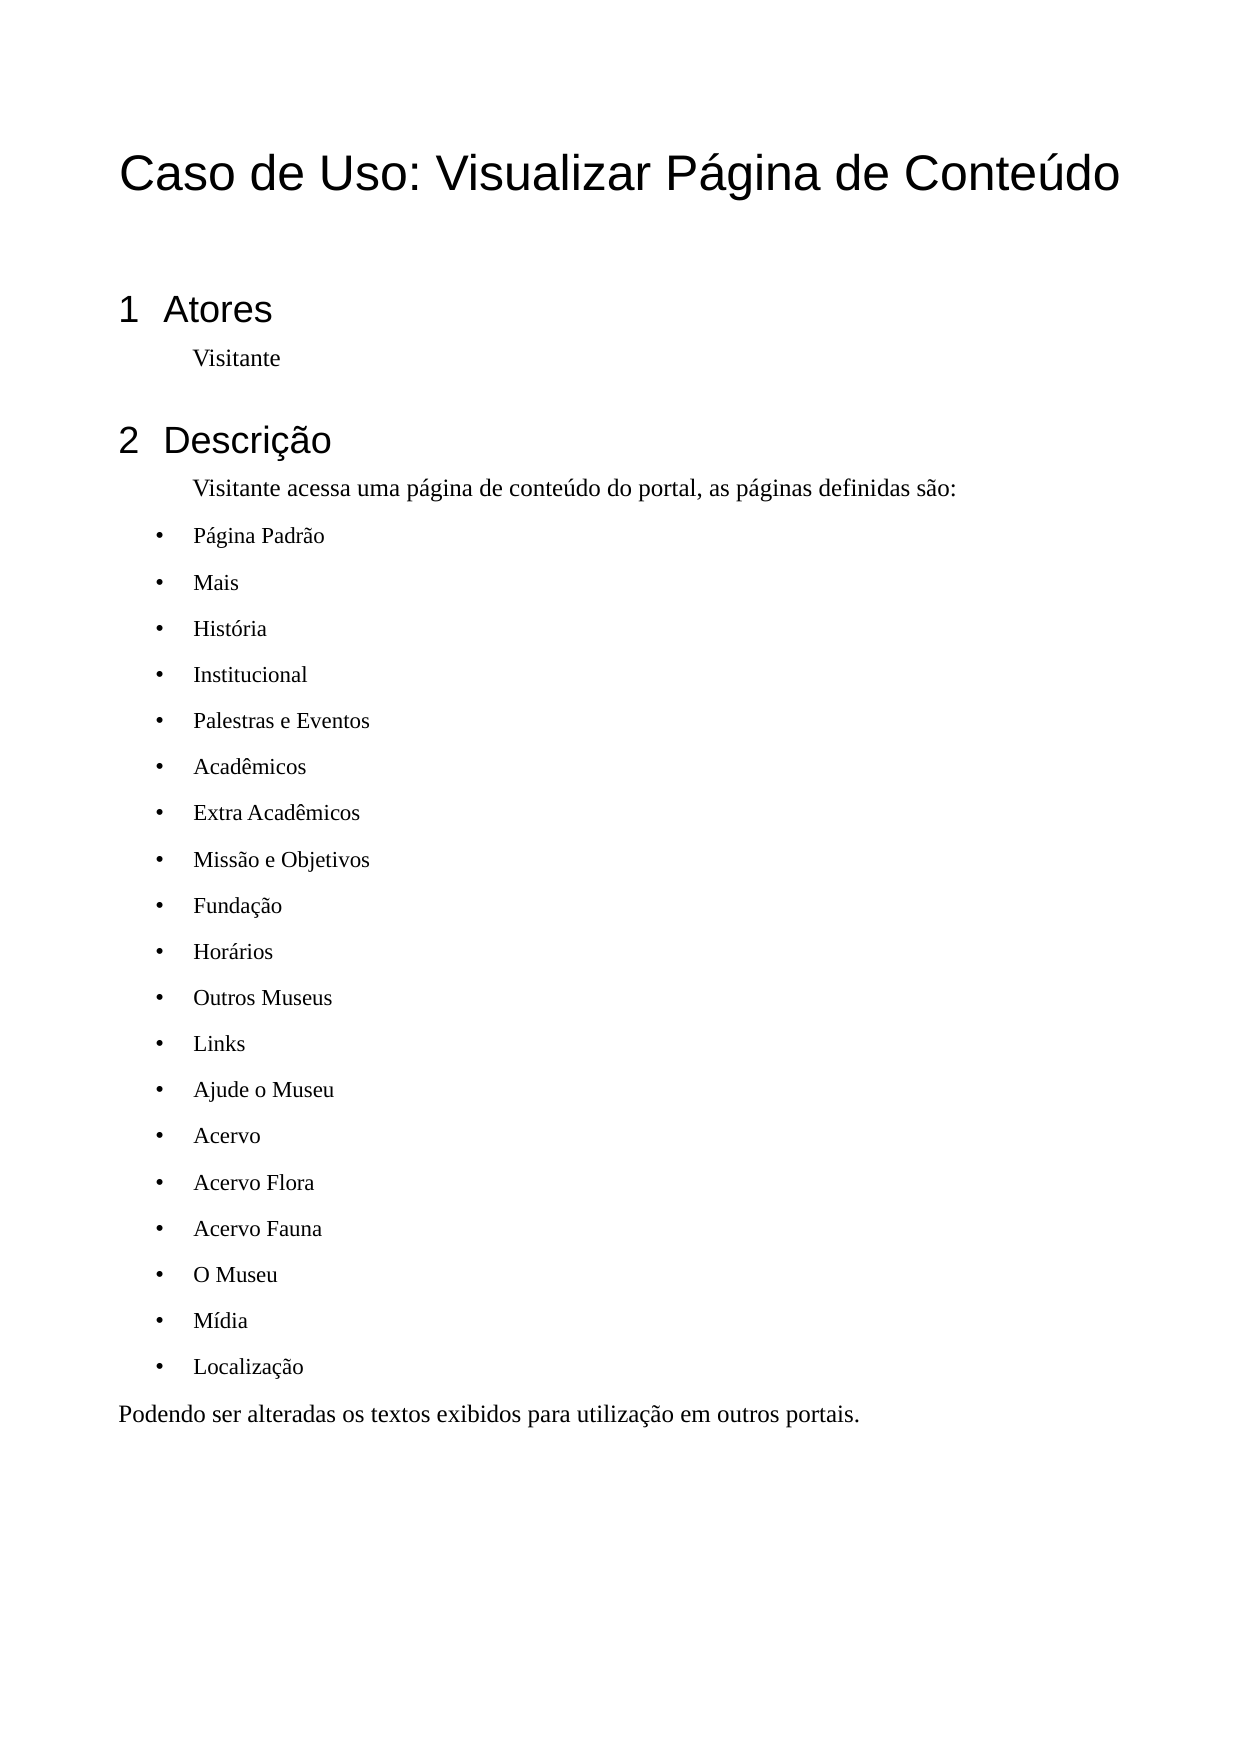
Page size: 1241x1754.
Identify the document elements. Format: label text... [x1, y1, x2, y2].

list O Museu [156, 1261, 1122, 1287]
subtitle Atores [118, 287, 1122, 331]
list Horários [156, 938, 1122, 964]
list Localização [156, 1353, 1122, 1379]
list Palestras e Eventos [156, 707, 1122, 733]
list Página Padrão [156, 523, 1122, 549]
text Visitante [118, 343, 1122, 372]
list Fundação [156, 892, 1122, 918]
title Caso de Uso: Visualizar Página de Conteúdo [118, 143, 1122, 201]
subtitle Descrição [118, 417, 1122, 461]
list Acervo Flora [156, 1169, 1122, 1195]
list Ajude o Museu [156, 1076, 1122, 1103]
list Mídia [156, 1307, 1122, 1333]
text Podendo ser alteradas os textos exibidos para utilização em outros portais. [118, 1399, 1122, 1428]
list Institucional [156, 661, 1122, 687]
list Acervo Fauna [156, 1215, 1122, 1241]
list Outros Museus [156, 984, 1122, 1010]
list Extra Acadêmicos [156, 799, 1122, 826]
list História [156, 615, 1122, 641]
list Mais [156, 569, 1122, 595]
list Links [156, 1030, 1122, 1057]
list Acadêmicos [156, 753, 1122, 780]
list Acervo [156, 1122, 1122, 1149]
text Visitante acessa uma página de conteúdo do portal, as páginas definidas são: [118, 473, 1122, 502]
list Missão e Objetivos [156, 846, 1122, 872]
